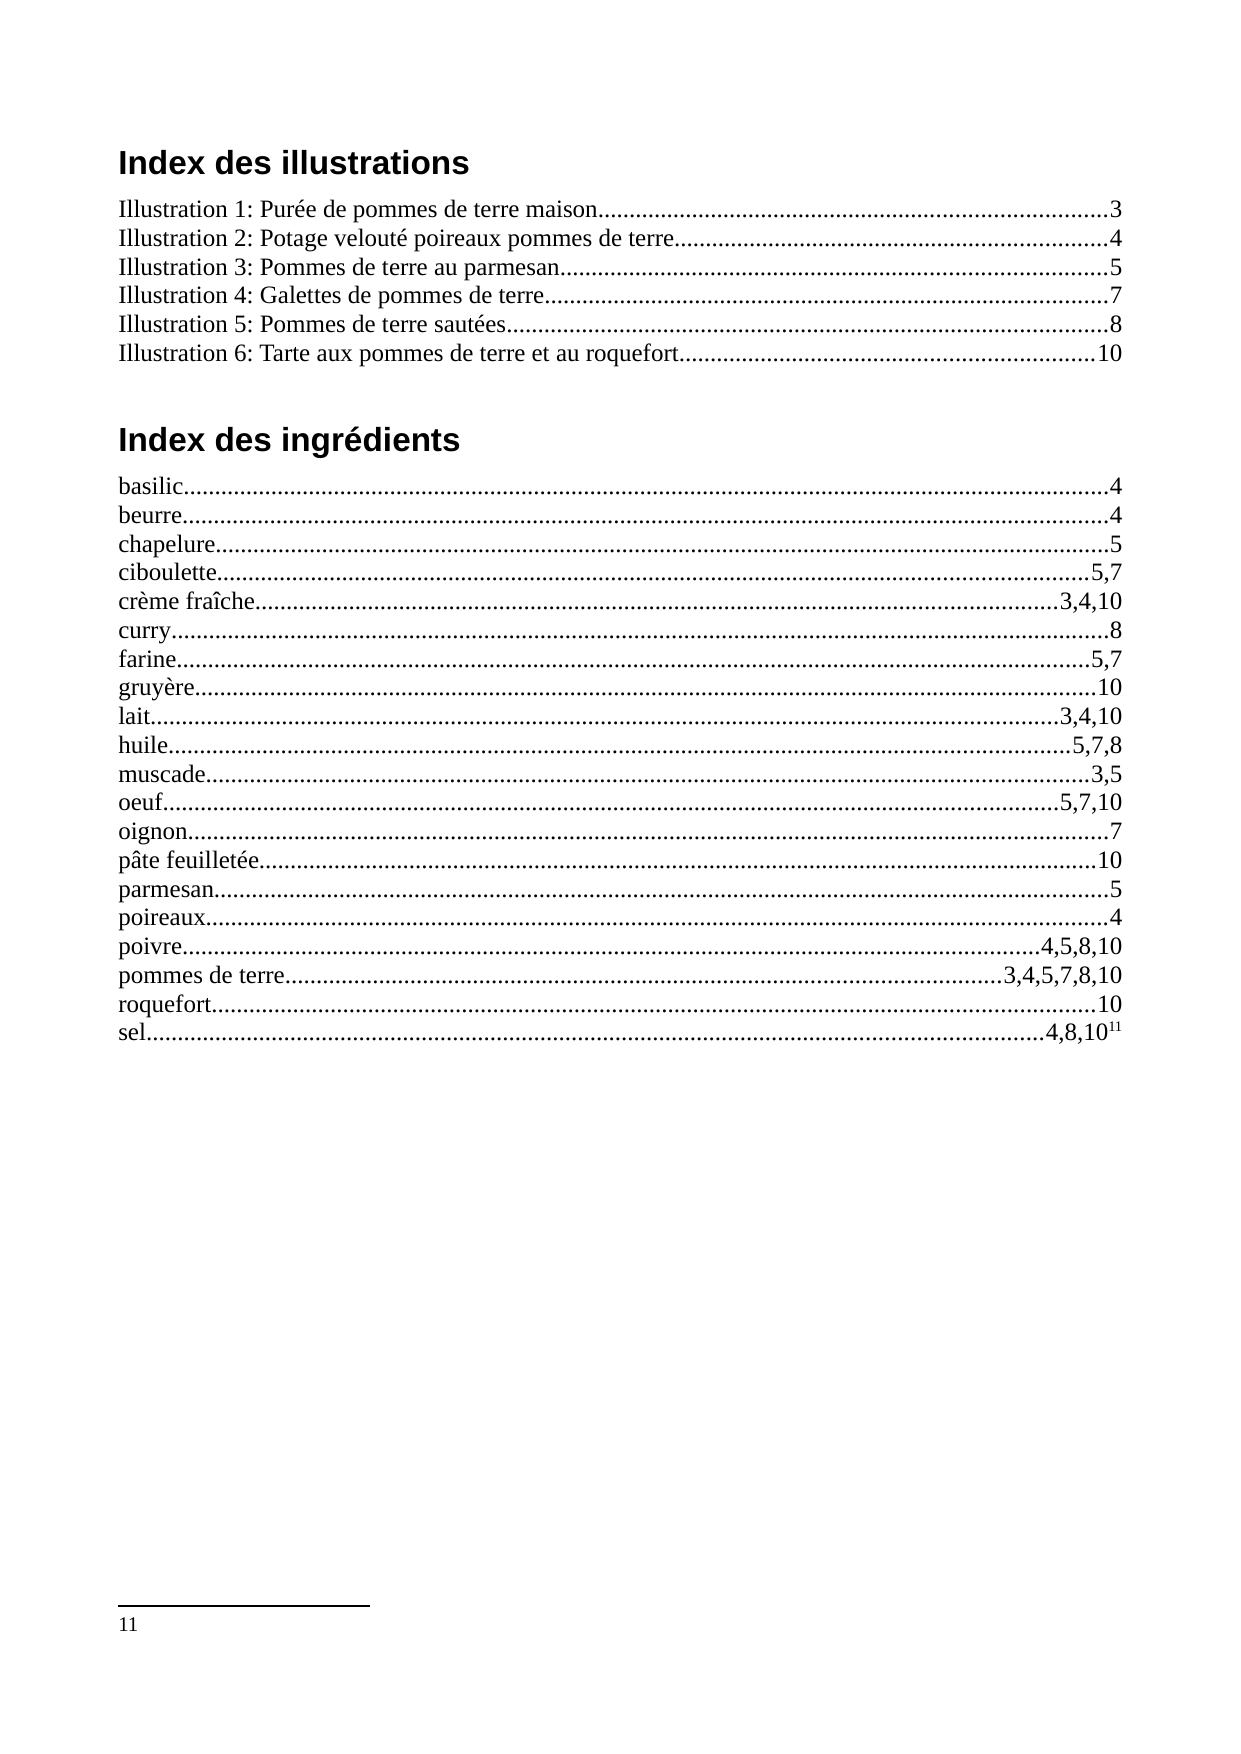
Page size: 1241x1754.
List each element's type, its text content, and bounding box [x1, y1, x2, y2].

text ciboulette 5,7 [118, 557, 1122, 586]
text gruyère 10 [118, 672, 1122, 701]
text curry 8 [118, 615, 1122, 644]
text pommes de terre 3,4,5,7,8,10 [118, 960, 1122, 989]
text Illustration 5: Pommes de terre sautées 8 [118, 309, 1122, 338]
text chapelure 5 [118, 529, 1122, 557]
text sel 4,8,10 [118, 1017, 1122, 1046]
text poivre 4,5,8,10 [118, 931, 1122, 960]
text roquefort 10 [118, 989, 1122, 1017]
text beurre 4 [118, 500, 1122, 529]
text Illustration 1: Purée de pommes de terre maison 3 [118, 194, 1122, 223]
text oignon 7 [118, 816, 1122, 845]
subtitle Index des illustrations [118, 143, 1122, 182]
text basilic 4 [118, 471, 1122, 500]
text pâte feuilletée 10 [118, 845, 1122, 874]
text Illustration 4: Galettes de pommes de terre 7 [118, 280, 1122, 309]
text lait 3,4,10 [118, 701, 1122, 730]
text Illustration 3: Pommes de terre au parmesan 5 [118, 252, 1122, 280]
text Illustration 6: Tarte aux pommes de terre et au roquefort 10 [118, 338, 1122, 367]
text poireaux 4 [118, 902, 1122, 931]
text crème fraîche 3,4,10 [118, 586, 1122, 615]
subtitle Index des ingrédients [118, 420, 1122, 459]
text oeuf 5,7,10 [118, 787, 1122, 816]
text parmesan 5 [118, 874, 1122, 902]
text Illustration 2: Potage velouté poireaux pommes de terre 4 [118, 223, 1122, 252]
text muscade 3,5 [118, 759, 1122, 787]
text huile 5,7,8 [118, 730, 1122, 759]
text farine 5,7 [118, 644, 1122, 672]
